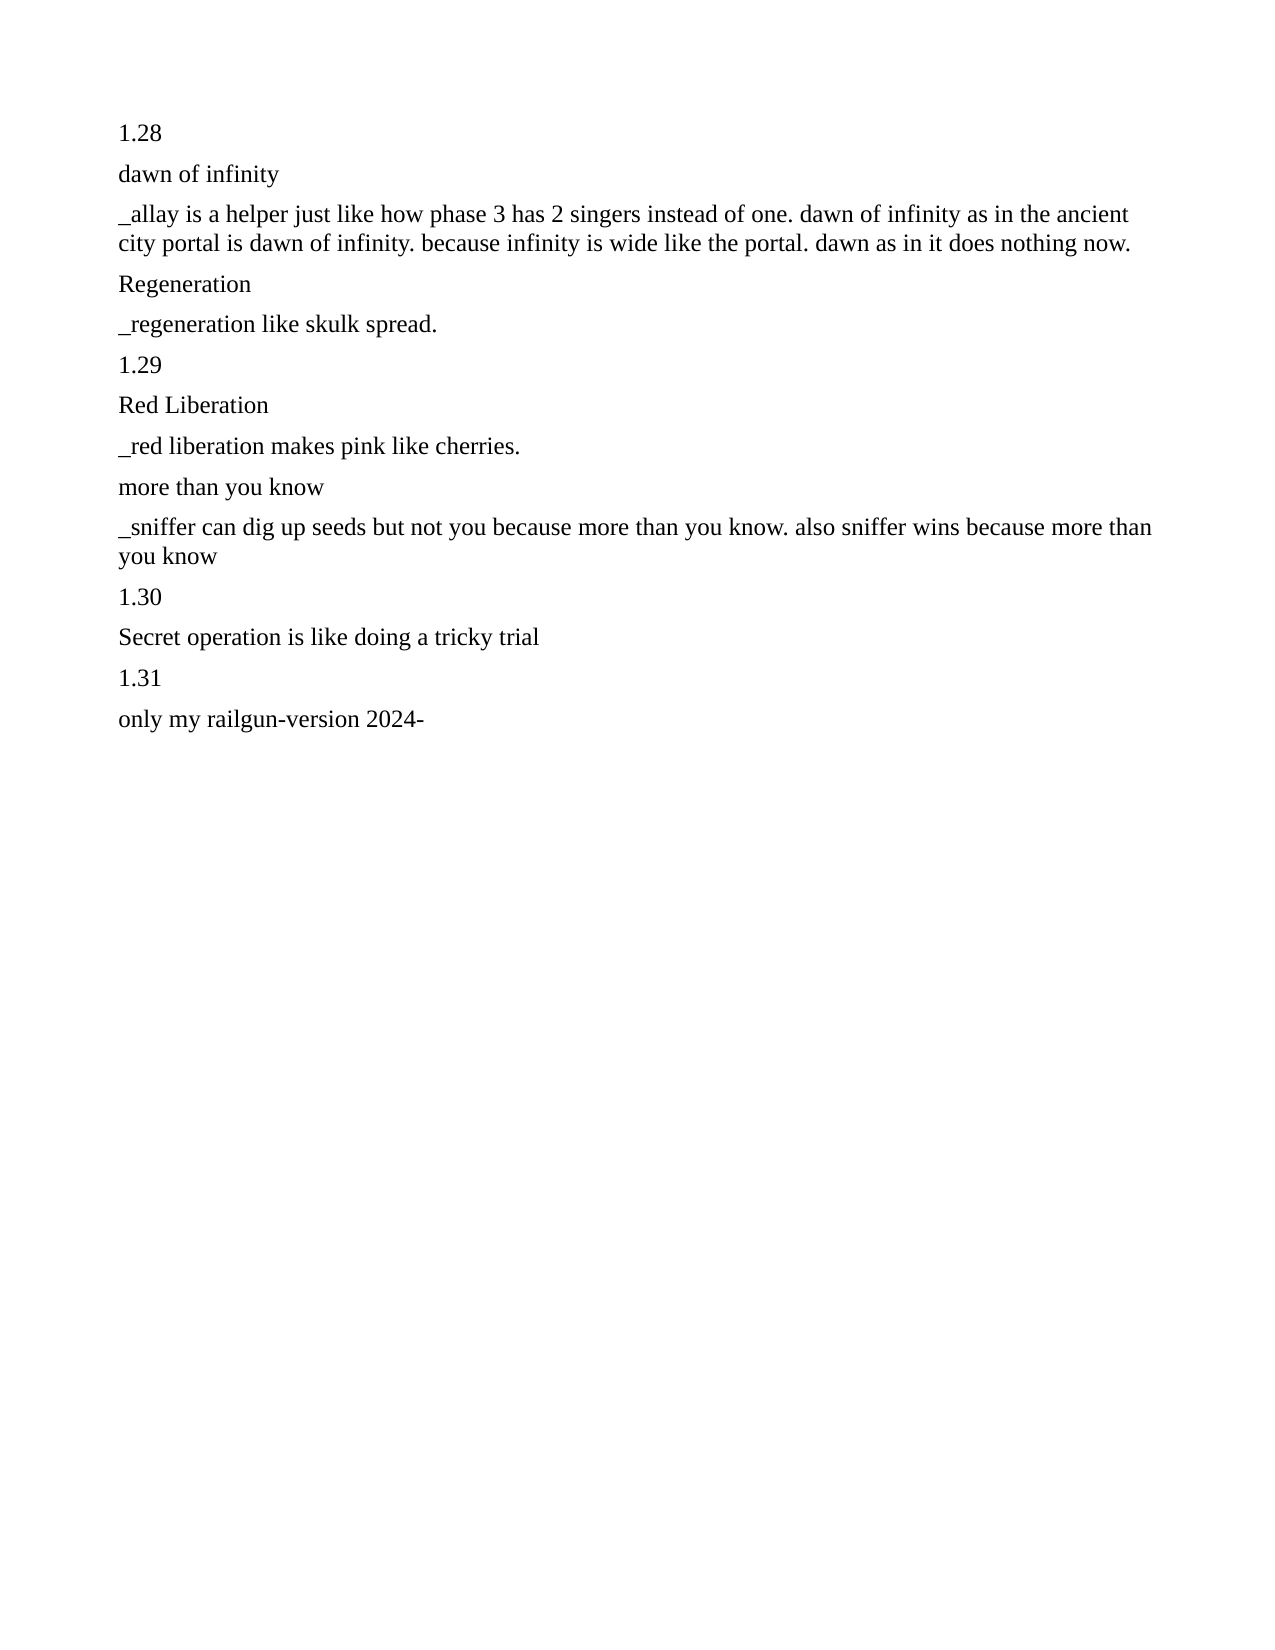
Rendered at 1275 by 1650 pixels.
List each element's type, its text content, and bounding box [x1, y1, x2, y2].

text dawn of infinity [118, 159, 1157, 187]
text Secret operation is like doing a tricky trial [118, 622, 1157, 651]
text more than you know [118, 472, 1157, 501]
text 1.31 [118, 663, 1157, 692]
text 1.30 [118, 582, 1157, 611]
text _sniffer can dig up seeds but not you because more than you know. also sniffer wins because more than you know [118, 512, 1157, 570]
text _regeneration like skulk spread. [118, 309, 1157, 338]
text _red liberation makes pink like cherries. [118, 431, 1157, 460]
text 1.28 [118, 118, 1157, 147]
text 1.29 [118, 350, 1157, 379]
text only my railgun-version 2024- [118, 704, 1157, 732]
text Red Liberation [118, 391, 1157, 419]
text _allay is a helper just like how phase 3 has 2 singers instead of one. dawn of infinity as in the ancient city portal is dawn of infinity. because infinity is wide like the portal. dawn as in it does nothing now. [118, 199, 1157, 257]
text Regeneration [118, 269, 1157, 297]
